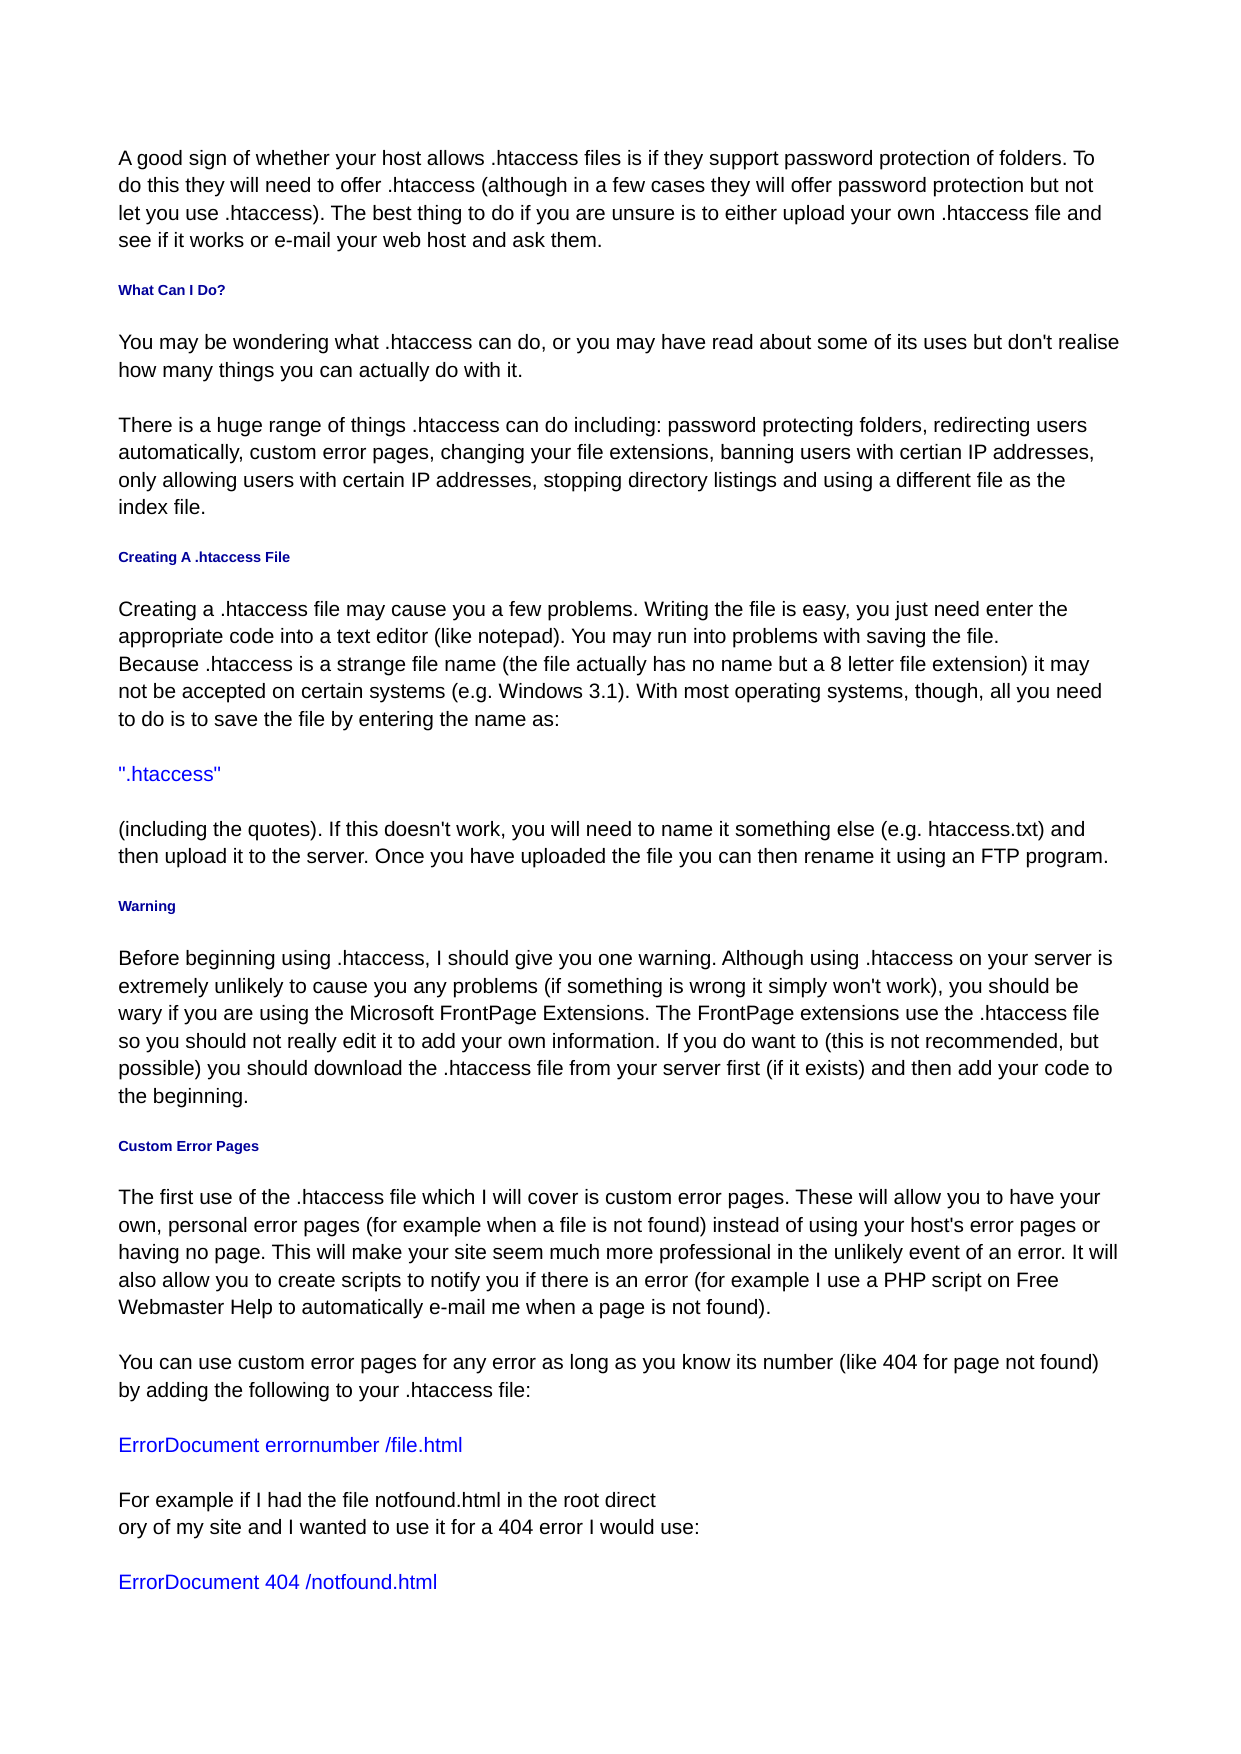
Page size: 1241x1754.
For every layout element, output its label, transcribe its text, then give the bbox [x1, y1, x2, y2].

text A good sign of whether your host allows .htaccess files is if they support password protection of folders. To do this they will need to offer .htaccess (although in a few cases they will offer password protection but not let you use .htaccess). The best thing to do if you are unsure is to either upload your own .htaccess file and see if it works or e-mail your web host and ask them. What Can I Do? You may be wondering what .htaccess can do, or you may have read about some of its uses but don't realise how many things you can actually do with it. There is a huge range of things .htaccess can do including: password protecting folders, redirecting users automatically, custom error pages, changing your file extensions, banning users with certian IP addresses, only allowing users with certain IP addresses, stopping directory listings and using a different file as the index file. Creating A .htaccess File Creating a .htaccess file may cause you a few problems. Writing the file is easy, you just need enter the appropriate code into a text editor (like notepad). You may run into problems with saving the file. Because .htaccess is a strange file name (the file actually has no name but a 8 letter file extension) it may not be accepted on certain systems (e.g. Windows 3.1). With most operating systems, though, all you need to do is to save the file by entering the name as: ".htaccess" (including the quotes). If this doesn't work, you will need to name it something else (e.g. htaccess.txt) and then upload it to the server. Once you have uploaded the file you can then rename it using an FTP program. Warning Before beginning using .htaccess, I should give you one warning. Although using .htaccess on your server is extremely unlikely to cause you any problems (if something is wrong it simply won't work), you should be wary if you are using the Microsoft FrontPage Extensions. The FrontPage extensions use the .htaccess file so you should not really edit it to add your own information. If you do want to (this is not recommended, but possible) you should download the .htaccess file from your server first (if it exists) and then add your code to the beginning. Custom Error Pages The first use of the .htaccess file which I will cover is custom error pages. These will allow you to have your own, personal error pages (for example when a file is not found) instead of using your host's error pages or having no page. This will make your site seem much more professional in the unlikely event of an error. It will also allow you to create scripts to notify you if there is an error (for example I use a PHP script on Free Webmaster Help to automatically e-mail me when a page is not found). You can use custom error pages for any error as long as you know its number (like 404 for page not found) by adding the following to your .htaccess file: ErrorDocument errornumber /file.html For example if I had the file notfound.html in the root direct ory of my site and I wanted to use it for a 404 error I would use: ErrorDocument 404 /notfound.html [118, 118, 1122, 1622]
